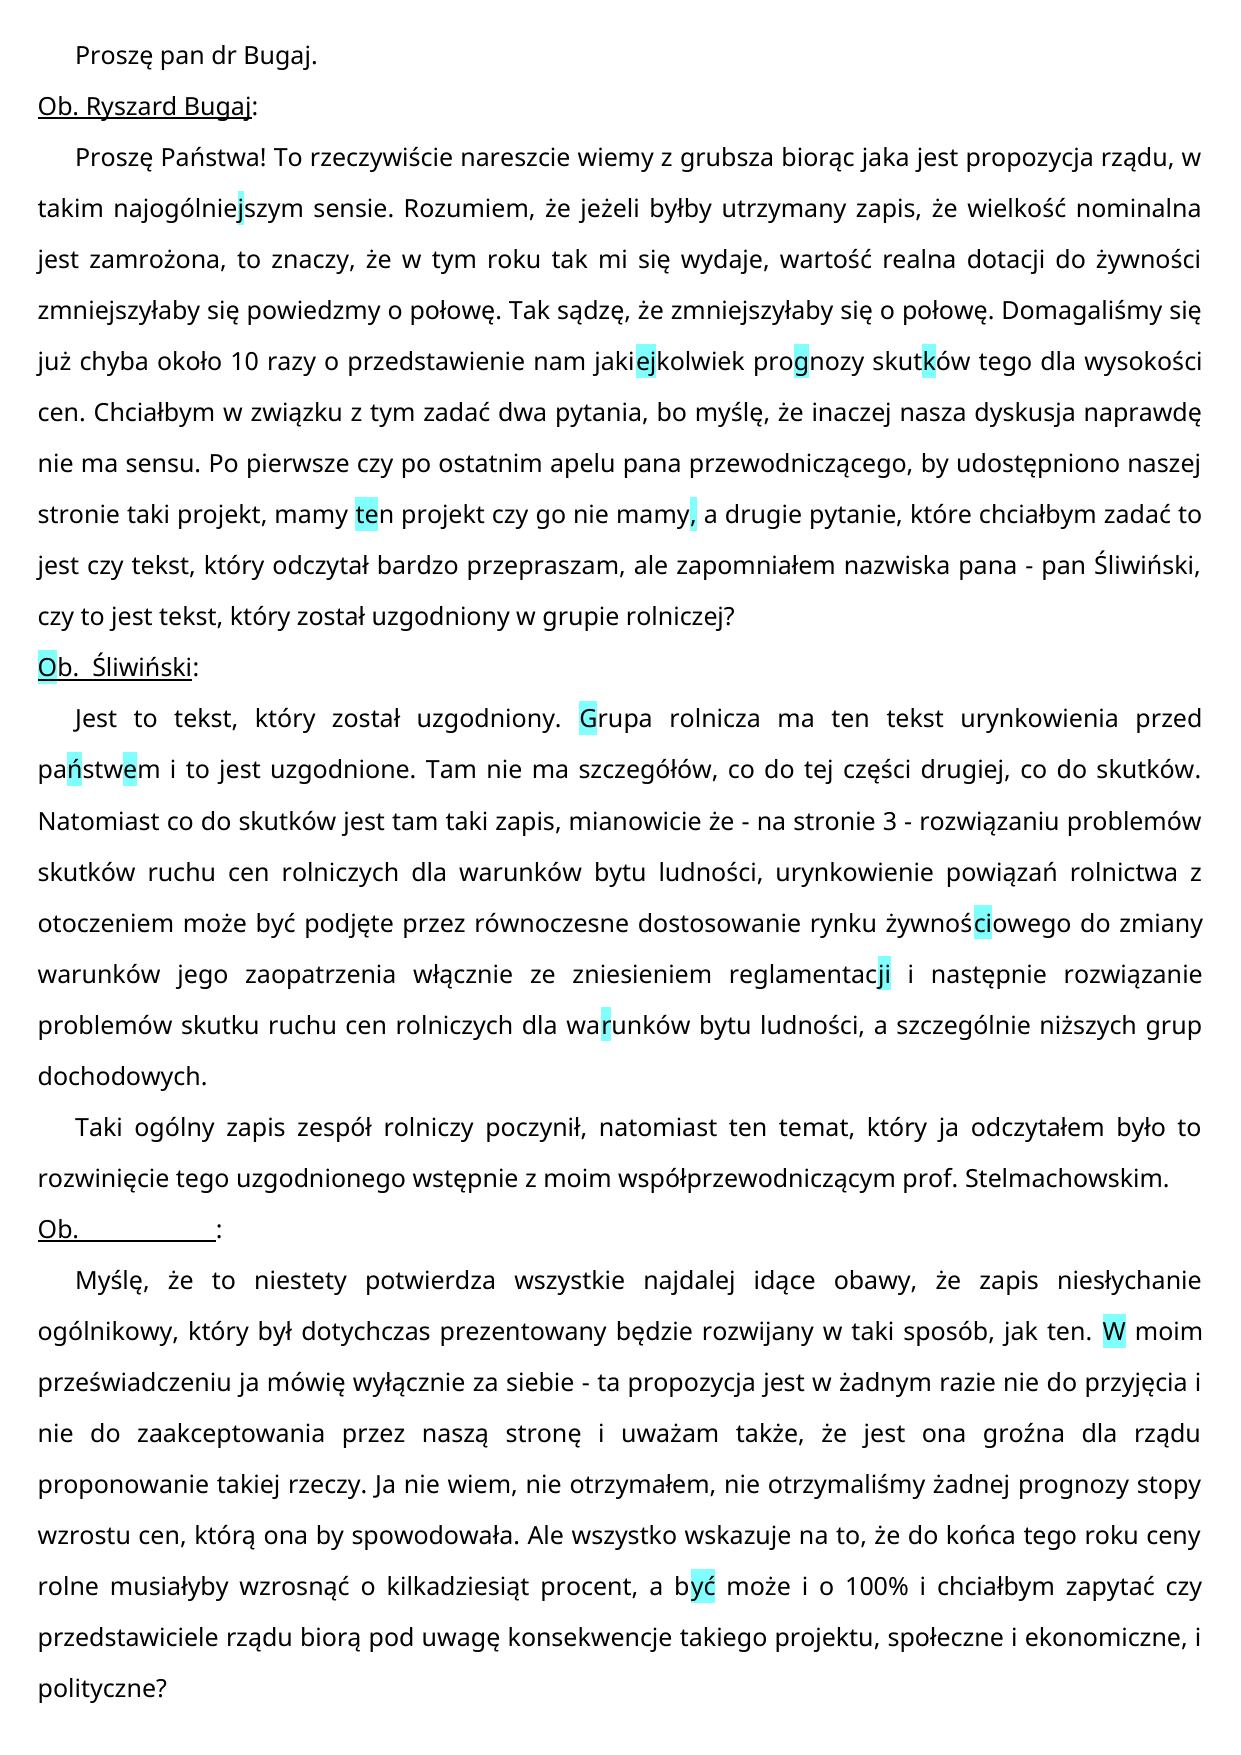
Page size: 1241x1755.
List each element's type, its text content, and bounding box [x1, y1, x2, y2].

text Myślę, że to niestety potwierdza wszystkie najdalej idące obawy, że zapis niesłychanie ogólnikowy, który był dotychczas prezentowany będzie rozwijany w taki sposób, jak ten. W moim przeświadczeniu ja mówię wyłącznie za siebie - ta propozycja jest w żadnym razie nie do przyjęcia i nie do zaakceptowania przez naszą stronę i uważam także, że jest ona groźna dla rządu proponowanie takiej rzeczy. Ja nie wiem, nie otrzymałem, nie otrzymaliśmy żadnej prognozy stopy wzrostu cen, którą ona by spowodowała. Ale wszystko wskazuje na to, że do końca tego roku ceny rolne musiałyby wzrosnąć o kilkadziesiąt procent, a być może i o 100% i chciałbym zapytać czy przedstawiciele rządu biorą pod uwagę konsekwencje takiego projektu, społeczne i ekonomiczne, i polityczne? [37, 1262, 1203, 1705]
text Taki ogólny zapis zespół rolniczy poczynił, natomiast ten temat, który ja odczytałem było to rozwinięcie tego uzgodnionego wstępnie z moim współprzewodniczącym prof. Stelmachowskim. [37, 1109, 1203, 1194]
text Proszę pan dr Bugaj. [37, 37, 1203, 72]
text Ob. Ryszard Bugaj: [37, 88, 1203, 123]
text Ob. : [37, 1211, 1203, 1246]
text Jest to tekst, który został uzgodniony. Grupa rolnicza ma ten tekst urynkowienia przed państwem i to jest uzgodnione. Tam nie ma szczegółów, co do tej części drugiej, co do skutków. Natomiast co do skutków jest tam taki zapis, mianowicie że - na stronie 3 - rozwiązaniu problemów skutków ruchu cen rolniczych dla warunków bytu ludności, urynkowienie powiązań rolnictwa z otoczeniem może być podjęte przez równoczesne dostosowanie rynku żywnościowego do zmiany warunków jego zaopatrzenia włącznie ze zniesieniem reglamentacji i następnie rozwiązanie problemów skutku ruchu cen rolniczych dla warunków bytu ludności, a szczególnie niższych grup dochodowych. [37, 701, 1203, 1092]
text Ob. Śliwiński: [37, 650, 1203, 684]
text Proszę Państwa! To rzeczywiście nareszcie wiemy z grubsza biorąc jaka jest propozycja rządu, w takim najogólniejszym sensie. Rozumiem, że jeżeli byłby utrzymany zapis, że wielkość nominalna jest zamrożona, to znaczy, że w tym roku tak mi się wydaje, wartość realna dotacji do żywności zmniejszyłaby się powiedzmy o połowę. Tak sądzę, że zmniejszyłaby się o połowę. Domagaliśmy się już chyba około 10 razy o przedstawienie nam jakiejkolwiek prognozy skutków tego dla wysokości cen. Chciałbym w związku z tym zadać dwa pytania, bo myślę, że inaczej nasza dyskusja naprawdę nie ma sensu. Po pierwsze czy po ostatnim apelu pana przewodniczącego, by udostępniono naszej stronie taki projekt, mamy ten projekt czy go nie mamy, a drugie pytanie, które chciałbym zadać to jest czy tekst, który odczytał bardzo przepraszam, ale zapomniałem nazwiska pana - pan Śliwiński, czy to jest tekst, który został uzgodniony w grupie rolniczej? [37, 139, 1203, 633]
